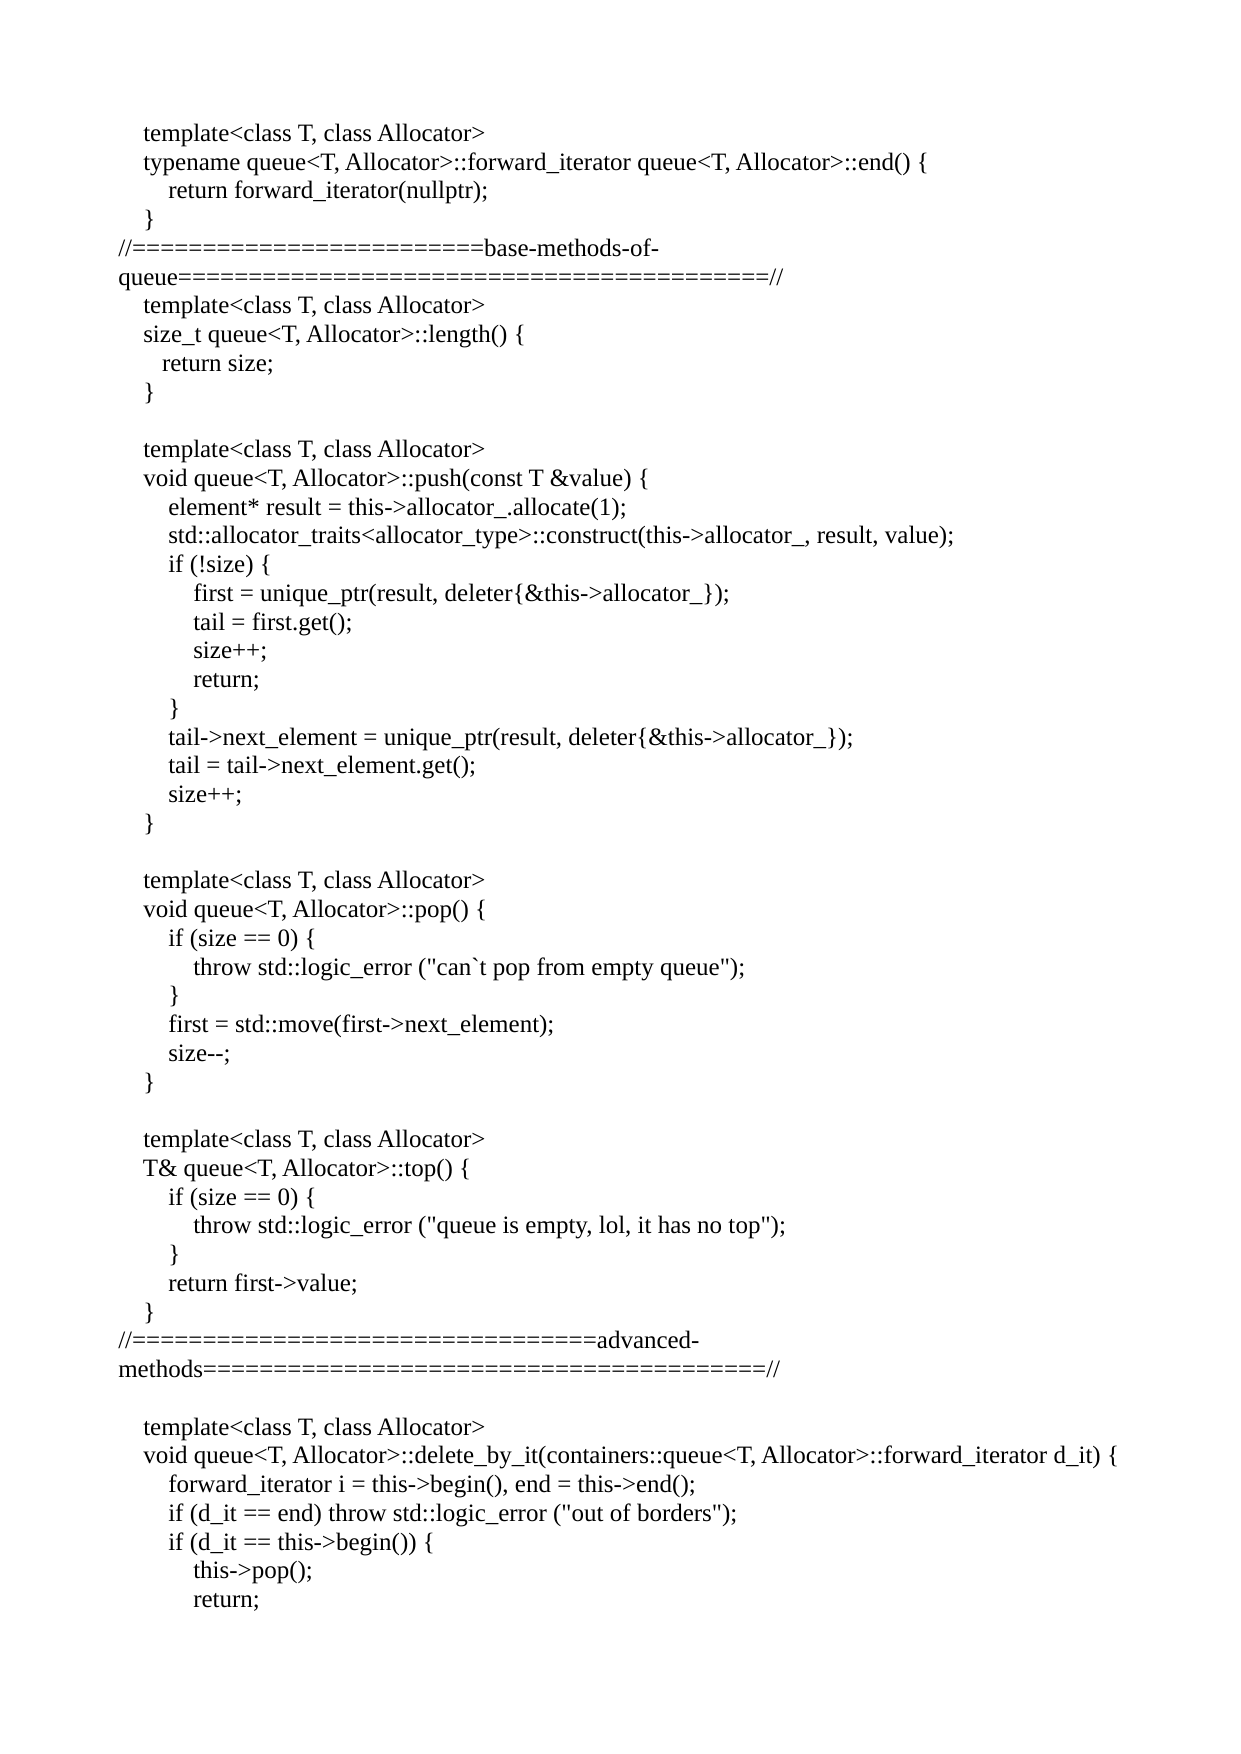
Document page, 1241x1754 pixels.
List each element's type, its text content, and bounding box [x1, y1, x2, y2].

text template<class T, class Allocator> [118, 434, 1122, 463]
text tail->next_element = unique_ptr(result, deleter{&this->allocator_}); [118, 722, 1122, 751]
text } [118, 1297, 1122, 1326]
text element* result = this->allocator_.allocate(1); [118, 492, 1122, 521]
text template<class T, class Allocator> [118, 1412, 1122, 1441]
text return; [118, 664, 1122, 693]
text void queue<T, Allocator>::delete_by_it(containers::queue<T, Allocator>::forward_iterator d_it) { [118, 1441, 1122, 1469]
text tail = first.get(); [118, 607, 1122, 636]
text first = std::move(first->next_element); [118, 1009, 1122, 1038]
text void queue<T, Allocator>::push(const T &value) { [118, 463, 1122, 492]
text std::allocator_traits<allocator_type>::construct(this->allocator_, result, value); [118, 521, 1122, 549]
text template<class T, class Allocator> [118, 291, 1122, 319]
text } [118, 693, 1122, 722]
text return first->value; [118, 1268, 1122, 1297]
text template<class T, class Allocator> [118, 118, 1122, 147]
text size_t queue<T, Allocator>::length() { [118, 319, 1122, 348]
text tail = tail->next_element.get(); [118, 751, 1122, 779]
text //=================================advanced-methods========================================// [118, 1326, 1122, 1383]
text } [118, 981, 1122, 1009]
text if (size == 0) { [118, 1182, 1122, 1211]
text if (size == 0) { [118, 923, 1122, 952]
text throw std::logic_error ("queue is empty, lol, it has no top"); [118, 1211, 1122, 1239]
text return forward_iterator(nullptr); [118, 176, 1122, 204]
text first = unique_ptr(result, deleter{&this->allocator_}); [118, 578, 1122, 607]
text typename queue<T, Allocator>::forward_iterator queue<T, Allocator>::end() { [118, 147, 1122, 176]
text forward_iterator i = this->begin(), end = this->end(); [118, 1469, 1122, 1498]
text throw std::logic_error ("can`t pop from empty queue"); [118, 952, 1122, 981]
text if (d_it == this->begin()) { [118, 1527, 1122, 1556]
text template<class T, class Allocator> [118, 1124, 1122, 1153]
text return; [118, 1584, 1122, 1613]
text size++; [118, 779, 1122, 808]
text T& queue<T, Allocator>::top() { [118, 1153, 1122, 1182]
text } [118, 1067, 1122, 1096]
text } [118, 1239, 1122, 1268]
text } [118, 808, 1122, 837]
text this->pop(); [118, 1556, 1122, 1584]
text return size; [118, 348, 1122, 377]
text size++; [118, 636, 1122, 664]
text //=========================base-methods-of-queue==========================================// [118, 233, 1122, 291]
text void queue<T, Allocator>::pop() { [118, 894, 1122, 923]
text template<class T, class Allocator> [118, 866, 1122, 894]
text if (d_it == end) throw std::logic_error ("out of borders"); [118, 1498, 1122, 1527]
text if (!size) { [118, 549, 1122, 578]
text size--; [118, 1038, 1122, 1067]
text } [118, 204, 1122, 233]
text } [118, 377, 1122, 406]
